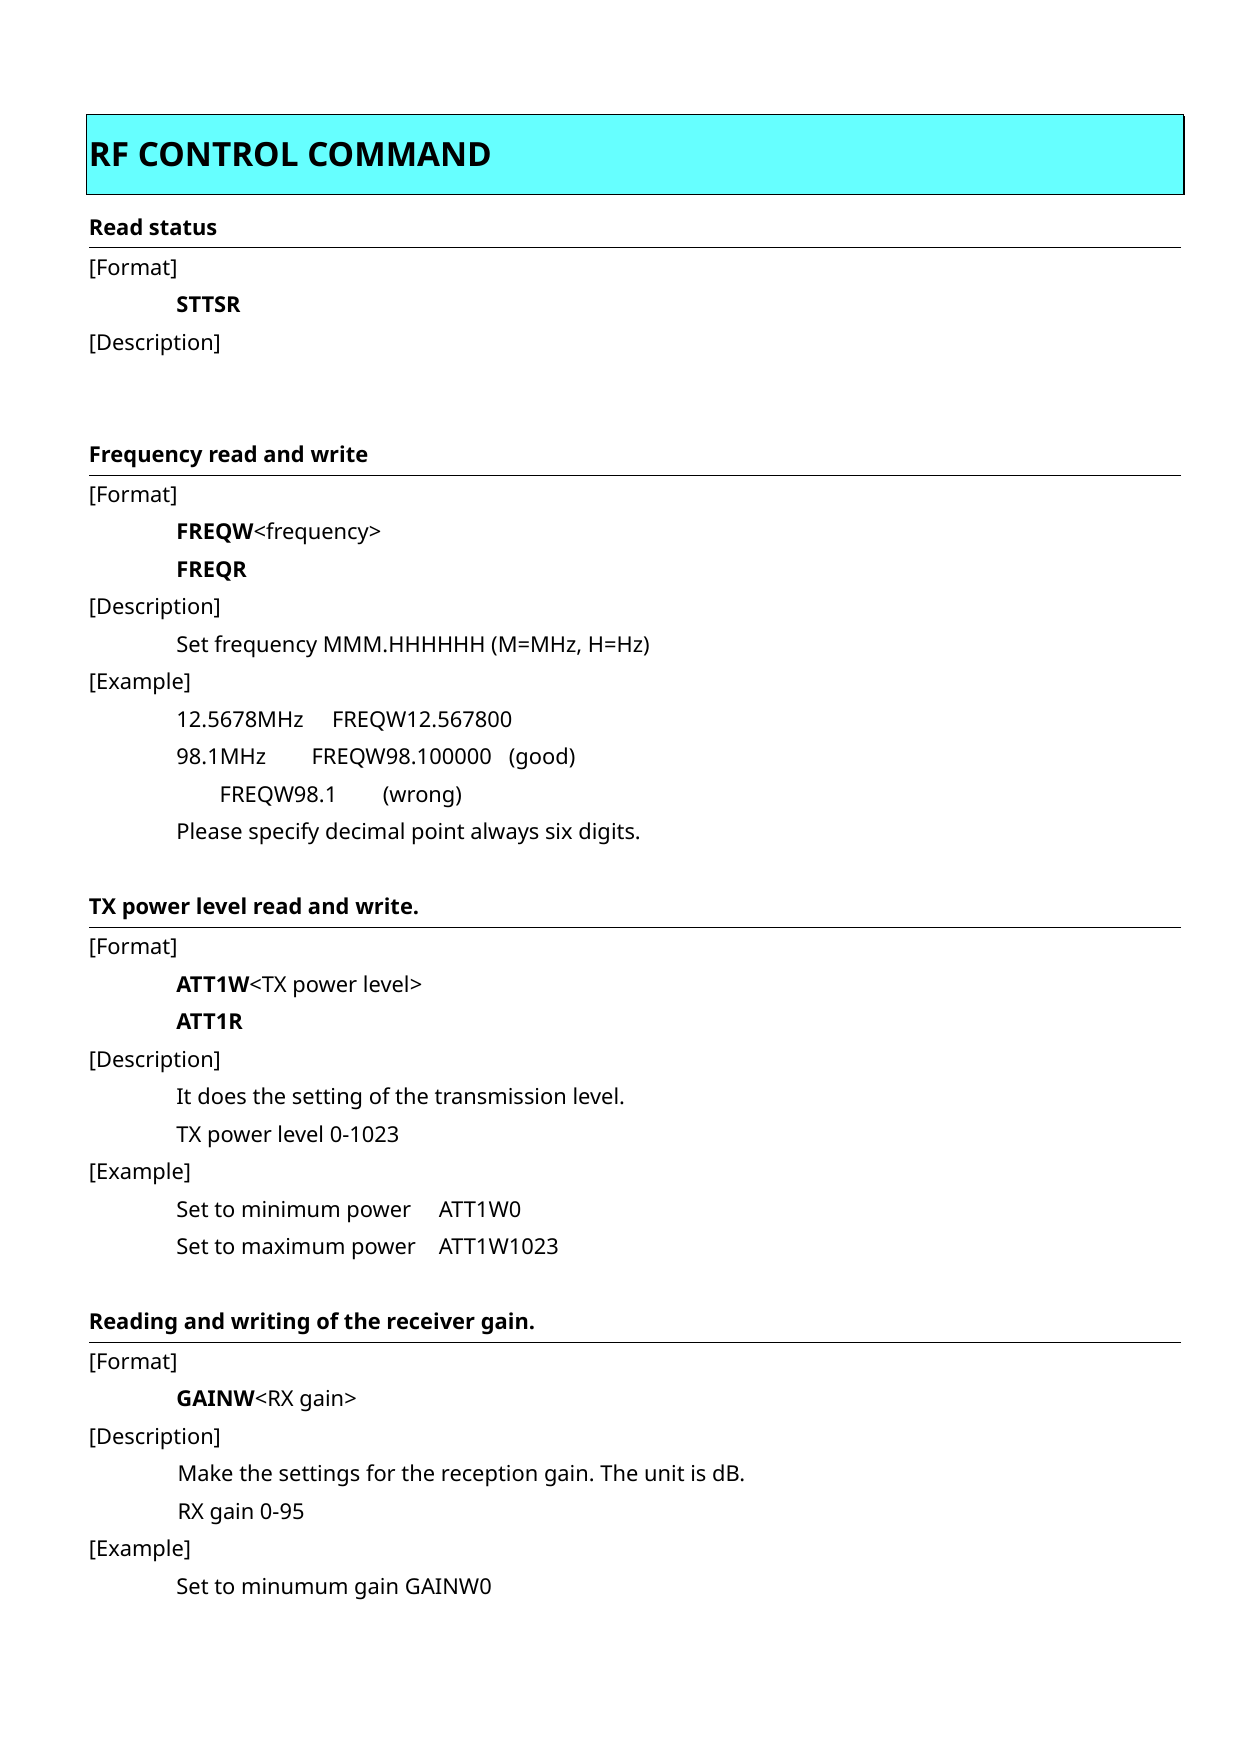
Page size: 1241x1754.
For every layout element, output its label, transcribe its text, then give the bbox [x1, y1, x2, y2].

text [Format] [89, 1343, 1181, 1379]
text It does the setting of the transmission level. [89, 1077, 1181, 1115]
text TX power level 0-1023 [89, 1115, 1181, 1152]
text [Format] [89, 476, 1181, 512]
text [Format] [89, 248, 1181, 285]
text GAINW<RX gain> [89, 1379, 1181, 1417]
list RF CONTROL COMMAND [87, 115, 1183, 194]
text [Description] [89, 1417, 1181, 1454]
text Set to minumum gain GAINW0 [89, 1567, 1181, 1604]
text FREQW98.1 (wrong) [89, 775, 1181, 812]
text RX gain 0-95 [89, 1492, 1181, 1529]
title TX power level read and write. [89, 887, 1181, 927]
text Make the settings for the reception gain. The unit is dB. [89, 1454, 1181, 1492]
text Please specify decimal point always six digits. [89, 812, 1181, 850]
text [Example] [89, 662, 1181, 700]
text [Example] [89, 1529, 1181, 1567]
text STTSR [89, 285, 1181, 323]
title Frequency read and write [89, 435, 1181, 475]
text [Description] [89, 323, 1181, 360]
text ATT1W<TX power level> [89, 965, 1181, 1002]
text FREQW<frequency> [89, 512, 1181, 550]
text FREQR [Description] [89, 550, 1181, 625]
text 12.5678MHz FREQW12.567800 [89, 700, 1181, 737]
title Reading and writing of the receiver gain. [89, 1302, 1181, 1342]
text ATT1R [89, 1002, 1181, 1040]
text [Format] [89, 928, 1181, 965]
text [Example] [89, 1152, 1181, 1190]
text Set to maximum power ATT1W1023 [89, 1227, 1181, 1265]
text 98.1MHz FREQW98.100000 (good) [89, 737, 1181, 775]
title Read status [89, 208, 1181, 247]
text Set frequency MMM.HHHHHH (M=MHz, H=Hz) [89, 625, 1181, 662]
text Set to minimum power ATT1W0 [89, 1190, 1181, 1227]
text [Description] [89, 1040, 1181, 1077]
